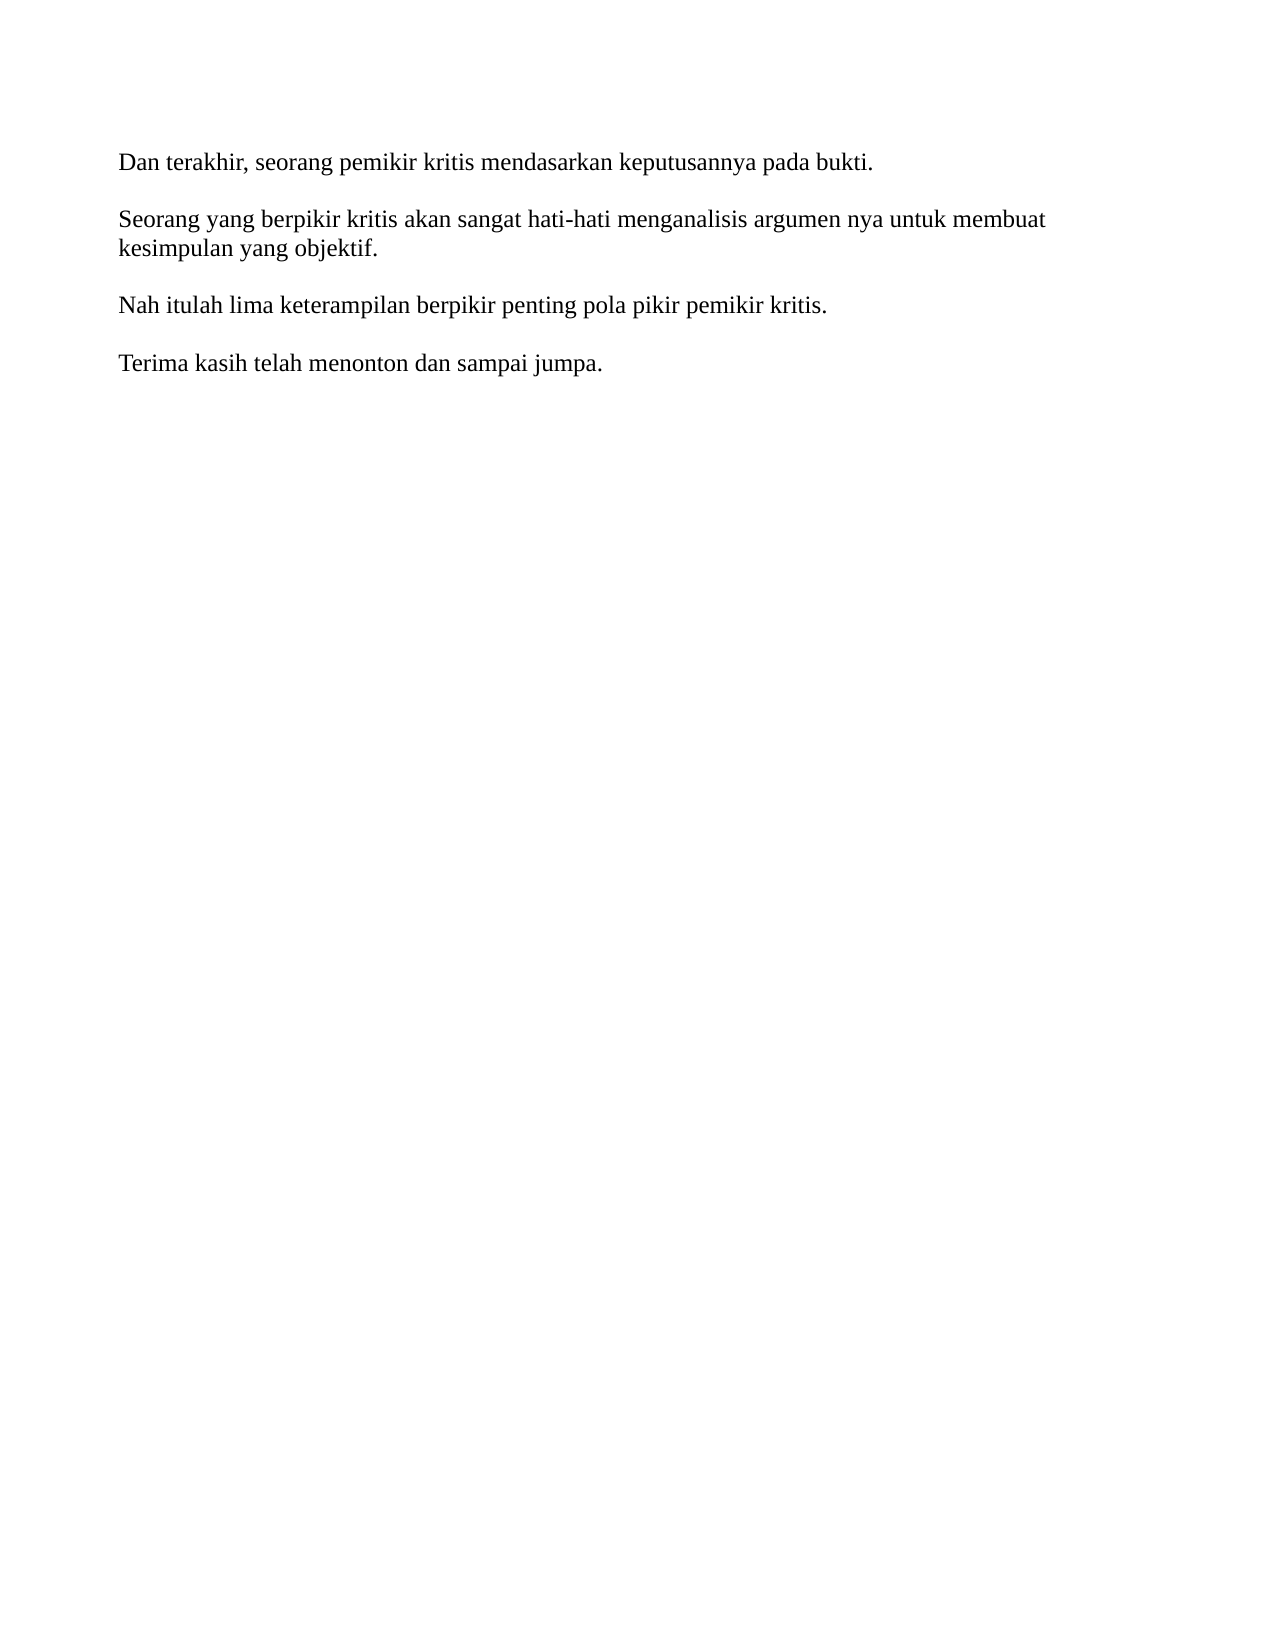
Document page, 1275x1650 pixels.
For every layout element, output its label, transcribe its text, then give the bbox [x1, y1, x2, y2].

text Seorang yang berpikir kritis akan sangat hati-hati menganalisis argumen nya untuk membuat kesimpulan yang objektif. [118, 204, 1157, 262]
text Dan terakhir, seorang pemikir kritis mendasarkan keputusannya pada bukti. [118, 147, 1157, 176]
text Nah itulah lima keterampilan berpikir penting pola pikir pemikir kritis. [118, 291, 1157, 319]
text Terima kasih telah menonton dan sampai jumpa. [118, 348, 1157, 377]
